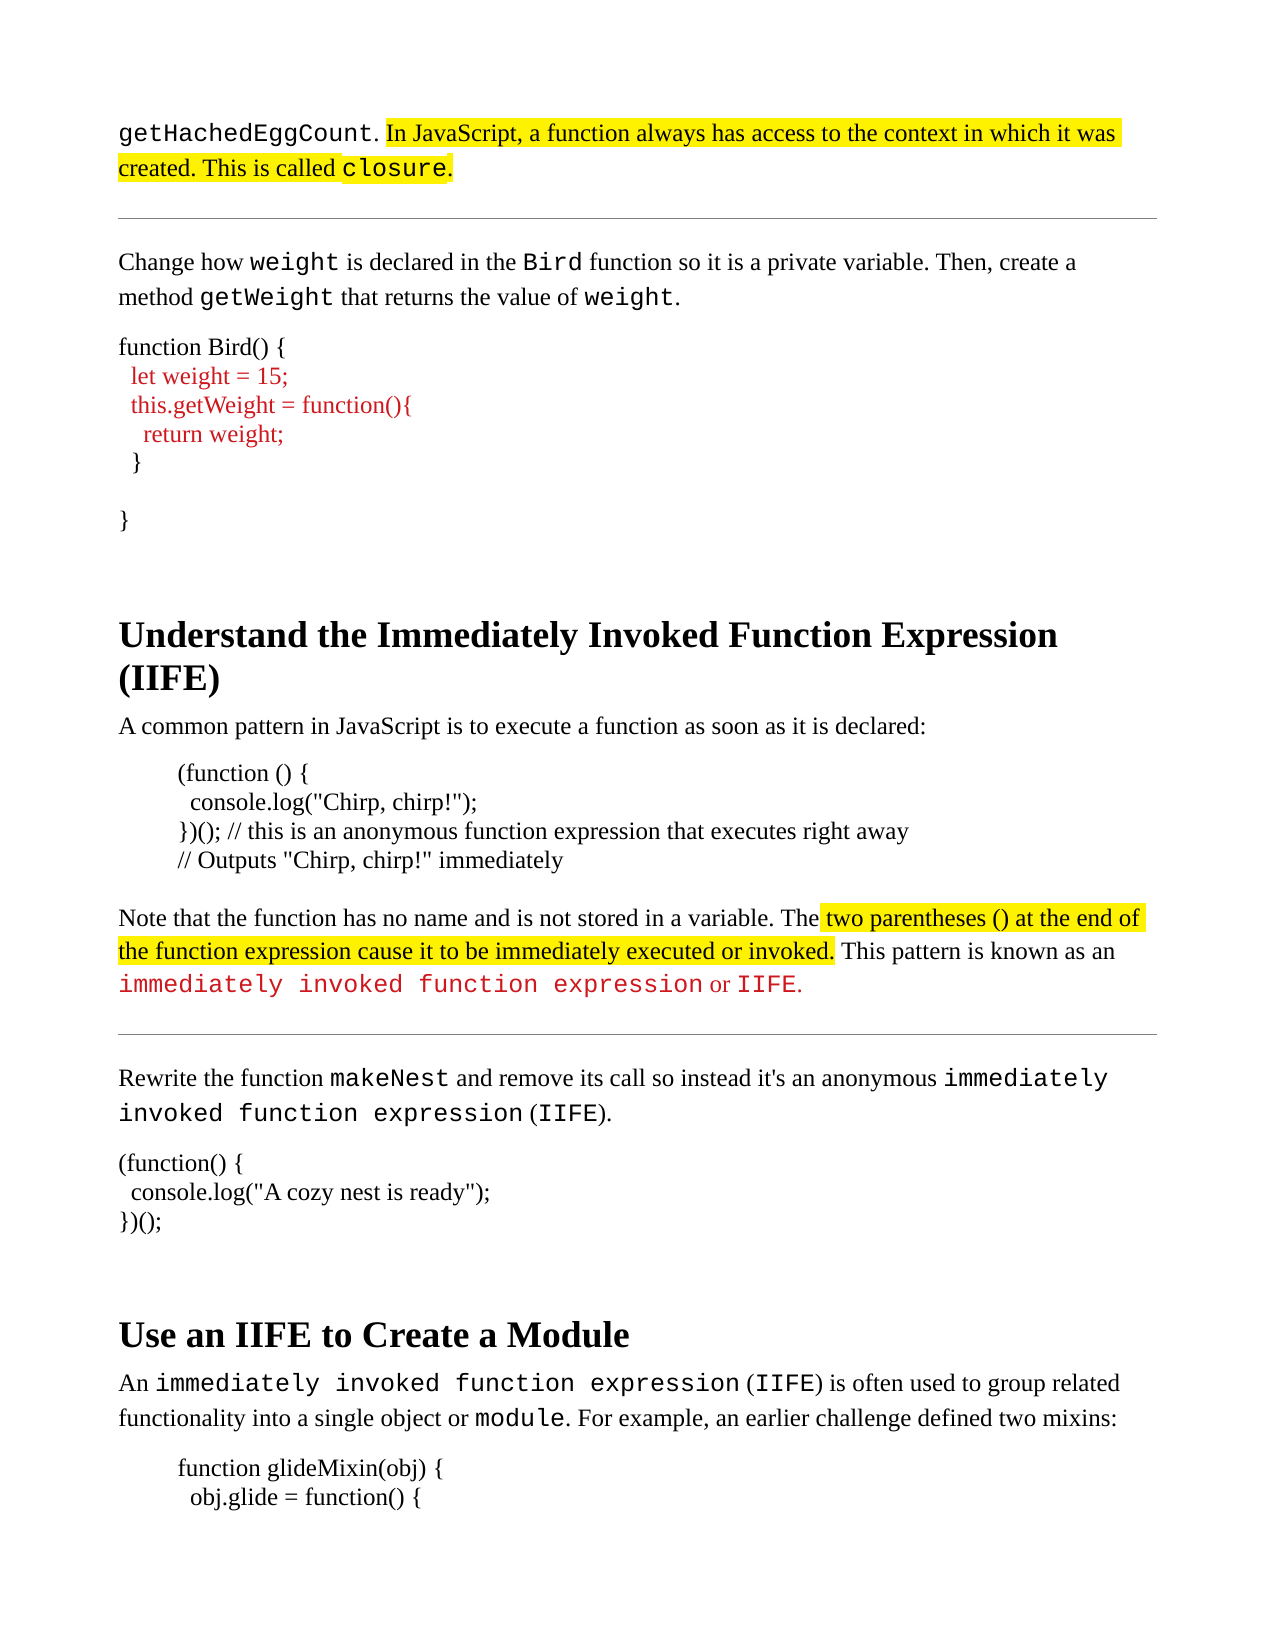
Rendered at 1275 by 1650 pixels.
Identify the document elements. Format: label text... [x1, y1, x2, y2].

text Note that the function has no name and is not stored in a variable. The two parentheses () at the end of the function expression cause it to be immediately executed or invoked. This pattern is known as an immediately invoked function expression or IIFE. [118, 903, 1157, 1000]
text (function() { [118, 1148, 1157, 1177]
text } [118, 447, 1157, 476]
text An immediately invoked function expression (IIFE) is often used to group related functionality into a single object or module. For example, an earlier challenge defined two mixins: [118, 1368, 1157, 1434]
text A common pattern in JavaScript is to execute a function as soon as it is declared: [118, 711, 1157, 739]
text function Bird() { [118, 332, 1157, 361]
text (function () { console.log("Chirp, chirp!"); })(); // this is an anonymous function expression that executes right away // Outputs "Chirp, chirp!" immediately [177, 758, 1098, 873]
text Rewrite the function makeNest and remove its call so instead it's an anonymous immediately invoked function expression (IIFE). [118, 1063, 1157, 1129]
text function glideMixin(obj) { obj.glide = function() { [177, 1453, 1098, 1511]
text return weight; [118, 419, 1157, 447]
text Change how weight is declared in the Bird function so it is a private variable. Then, create a method getWeight that returns the value of weight. [118, 247, 1157, 313]
subtitle Understand the Immediately Invoked Function Expression (IIFE) [118, 612, 1157, 698]
subtitle Use an IIFE to Create a Module [118, 1313, 1157, 1356]
text this.getWeight = function(){ [118, 390, 1157, 419]
text getHachedEggCount. In JavaScript, a function always has access to the context in which it was created. This is called closure. [118, 118, 1157, 184]
text console.log("A cozy nest is ready"); [118, 1177, 1157, 1206]
text })(); [118, 1206, 1157, 1234]
text } [118, 505, 1157, 534]
text let weight = 15; [118, 361, 1157, 390]
